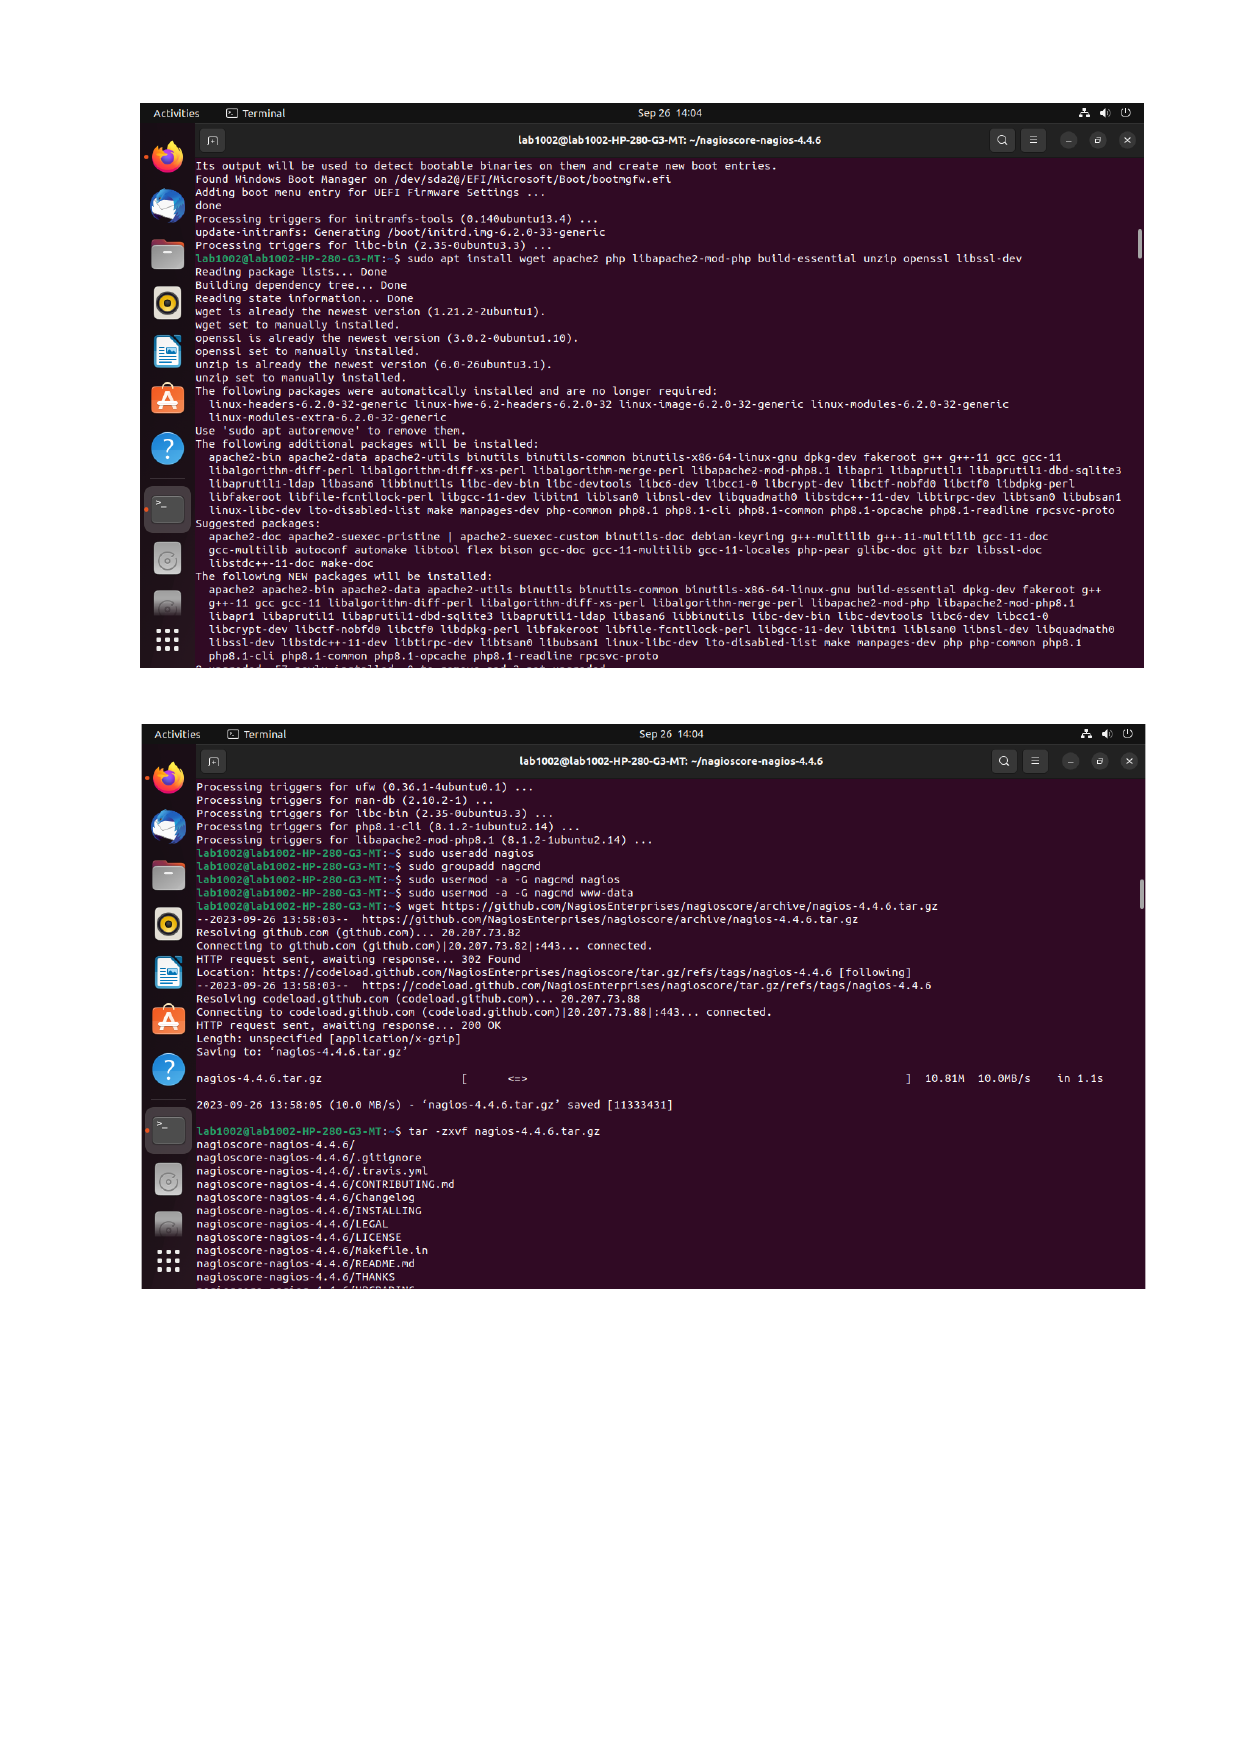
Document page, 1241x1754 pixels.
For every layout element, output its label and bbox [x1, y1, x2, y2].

picture [140, 103, 1144, 668]
picture [141, 724, 1146, 1289]
